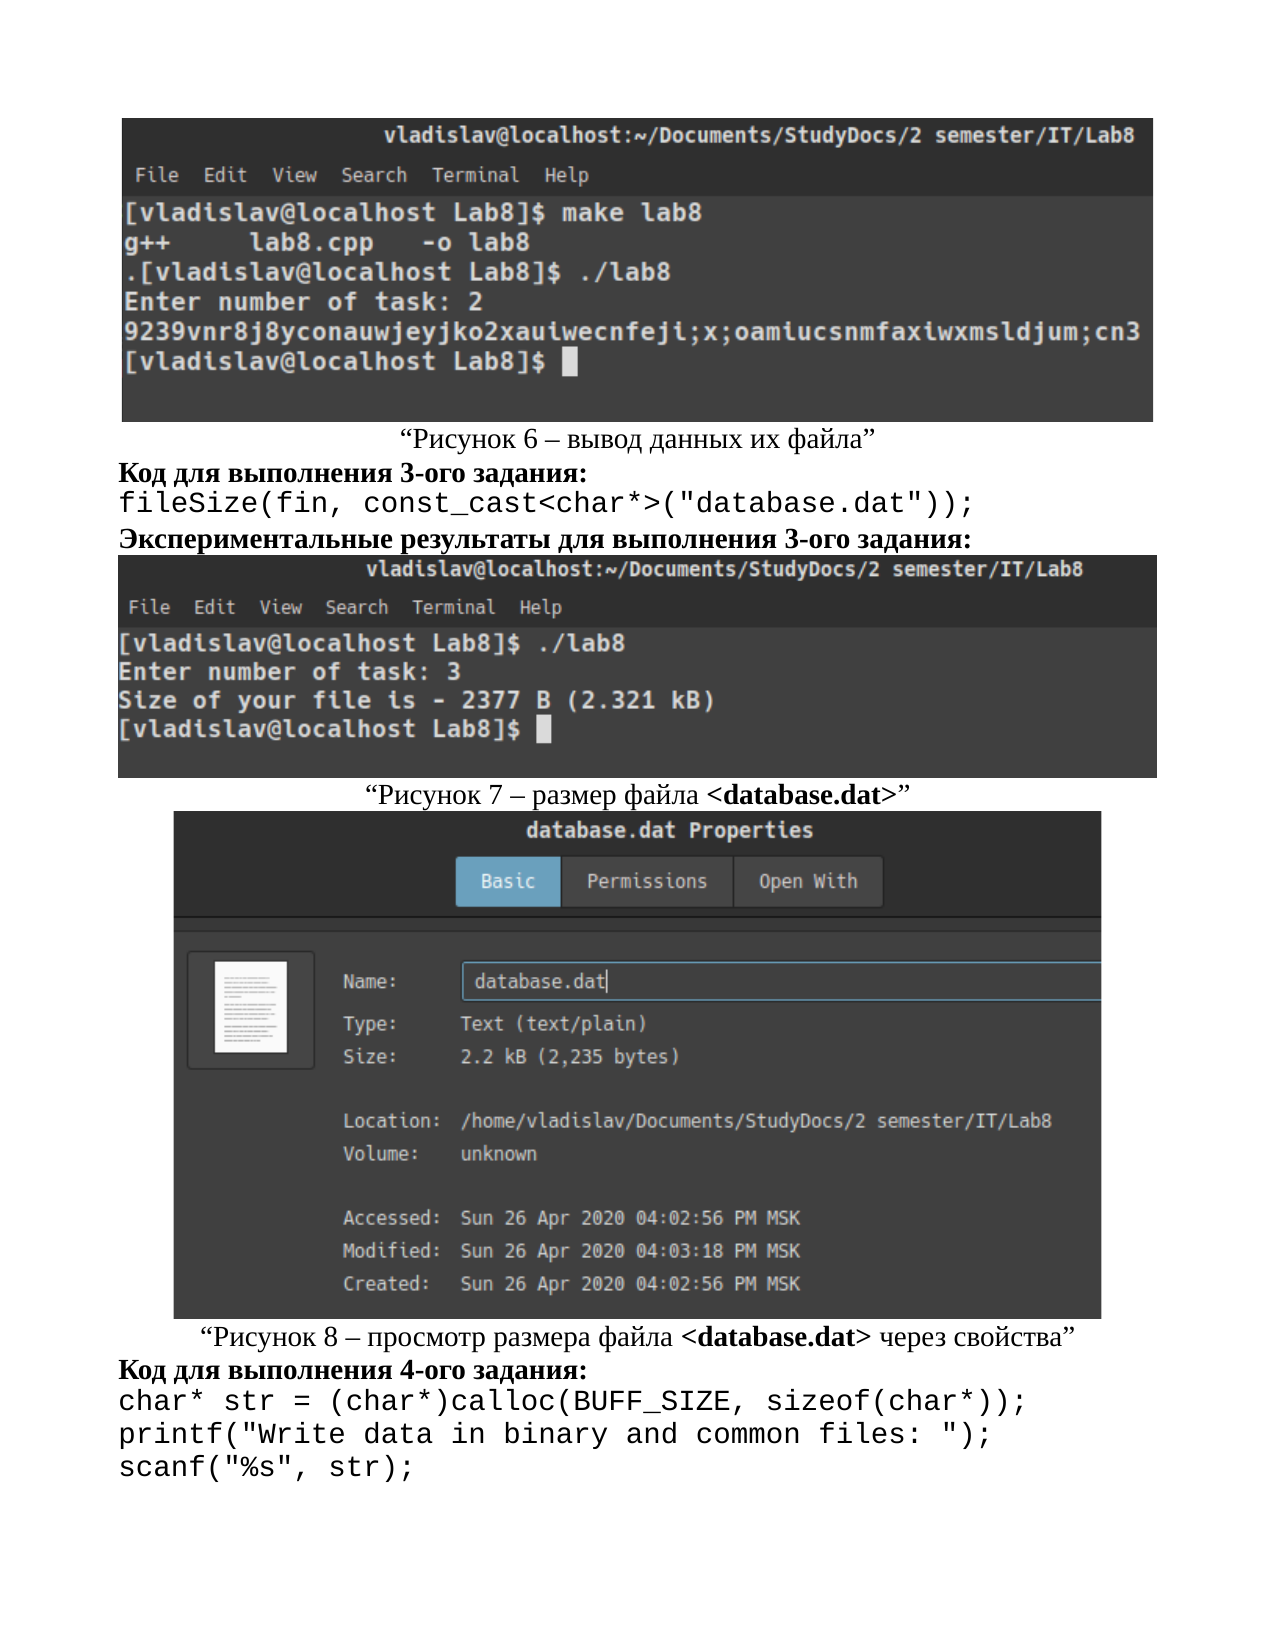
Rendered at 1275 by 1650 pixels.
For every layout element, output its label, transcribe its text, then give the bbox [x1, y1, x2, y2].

picture [118, 555, 1157, 778]
picture [121, 118, 1154, 422]
text fileSize(fin, const_cast<char*>("database.dat")); [118, 488, 1157, 521]
text Экспериментальные результаты для выполнения 3-ого задания: [118, 521, 1157, 555]
picture [173, 811, 1102, 1319]
text “Рисунок 6 – вывод данных их файла” [118, 118, 1157, 455]
text char* str = (char*)calloc(BUFF_SIZE, sizeof(char*)); [118, 1386, 1157, 1419]
text printf("Write data in binary and common files: "); [118, 1419, 1157, 1452]
text “Рисунок 8 – просмотр размера файла <database.dat> через свойства” [118, 811, 1157, 1352]
text Код для выполнения 3-ого задания: [118, 455, 1157, 488]
text Код для выполнения 4-ого задания: [118, 1352, 1157, 1386]
text “Рисунок 7 – размер файла <database.dat>” [118, 778, 1157, 811]
text scanf("%s", str); [118, 1452, 1157, 1485]
